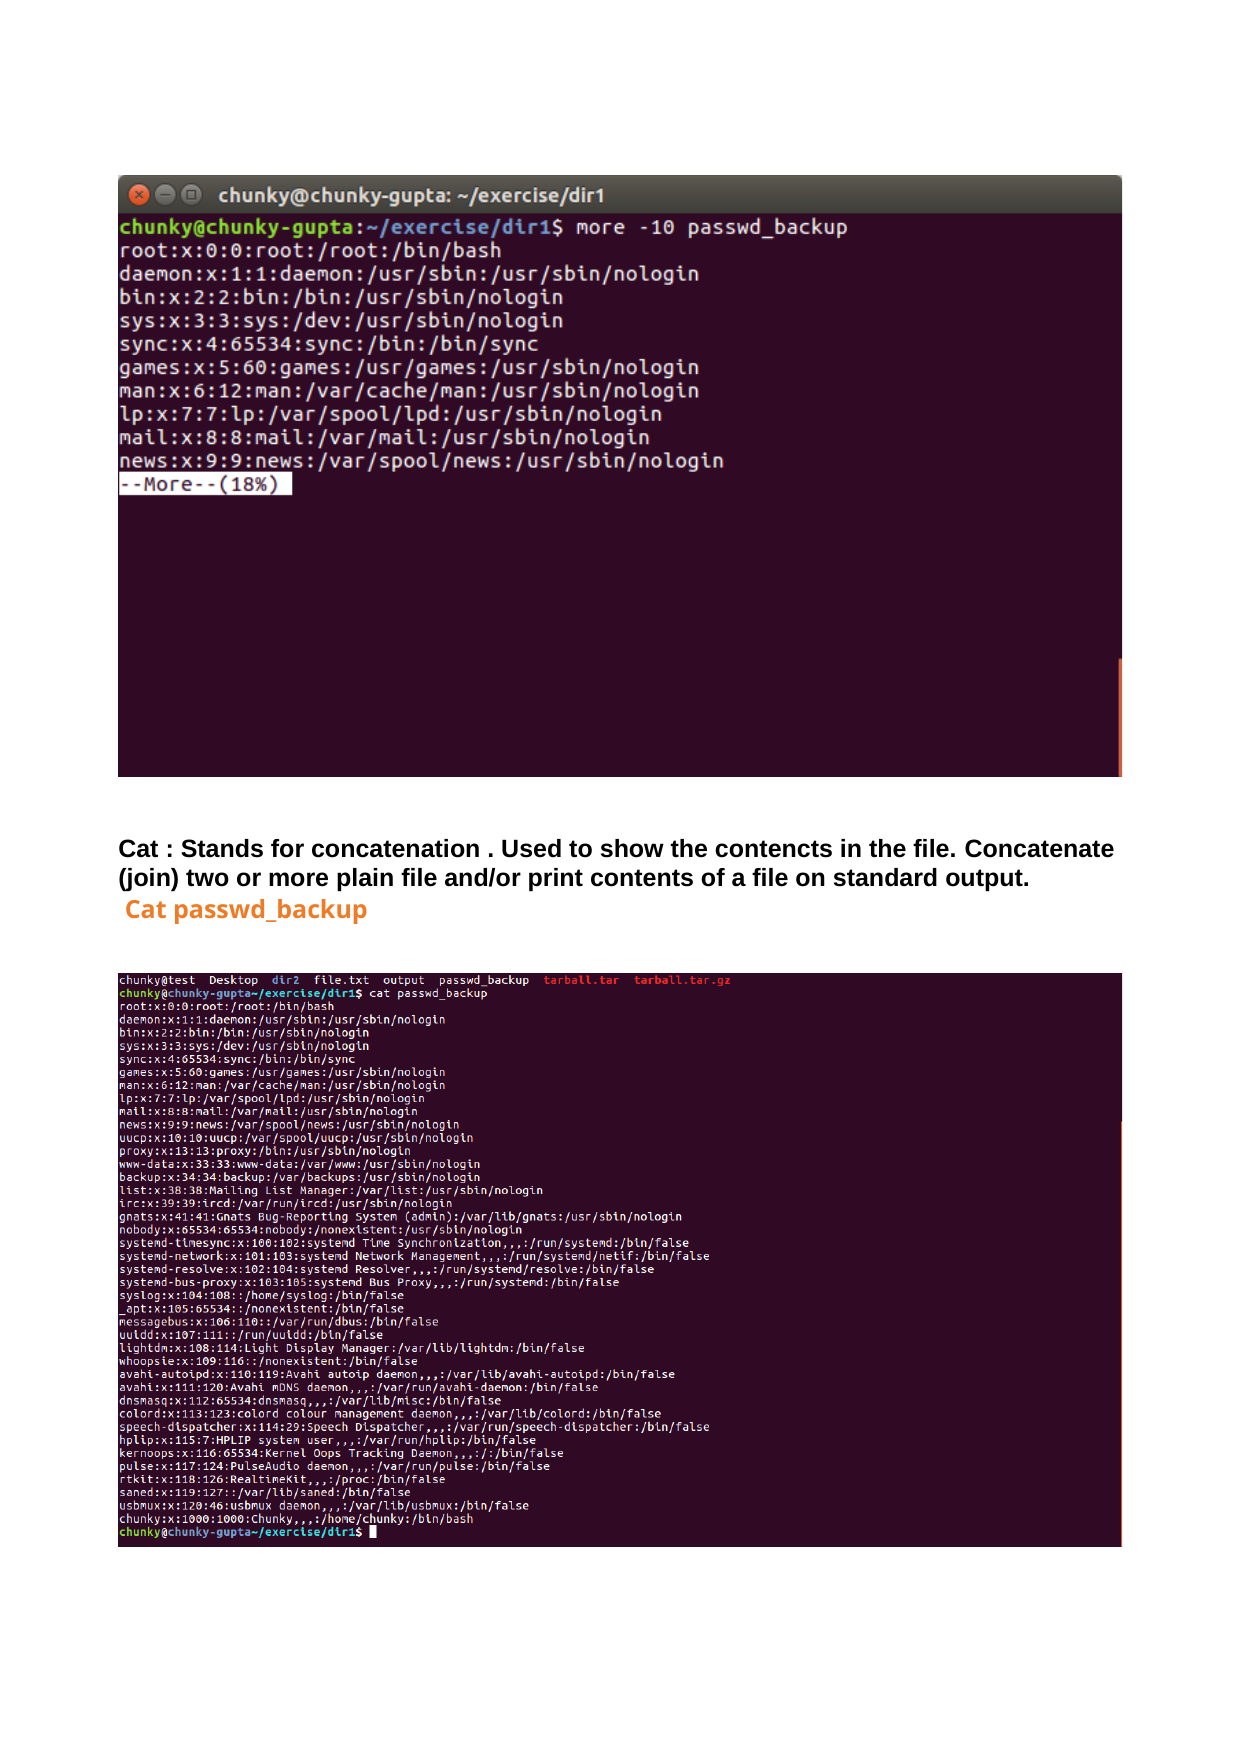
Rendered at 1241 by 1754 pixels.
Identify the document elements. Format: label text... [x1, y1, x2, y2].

text Cat passwd_backup [118, 891, 1122, 925]
picture [118, 973, 1123, 1547]
text Cat : Stands for concatenation . Used to show the contencts in the file. Concatenate (join) two or more plain file and/or print contents of a file on standard output. [118, 834, 1122, 891]
picture [118, 175, 1123, 777]
